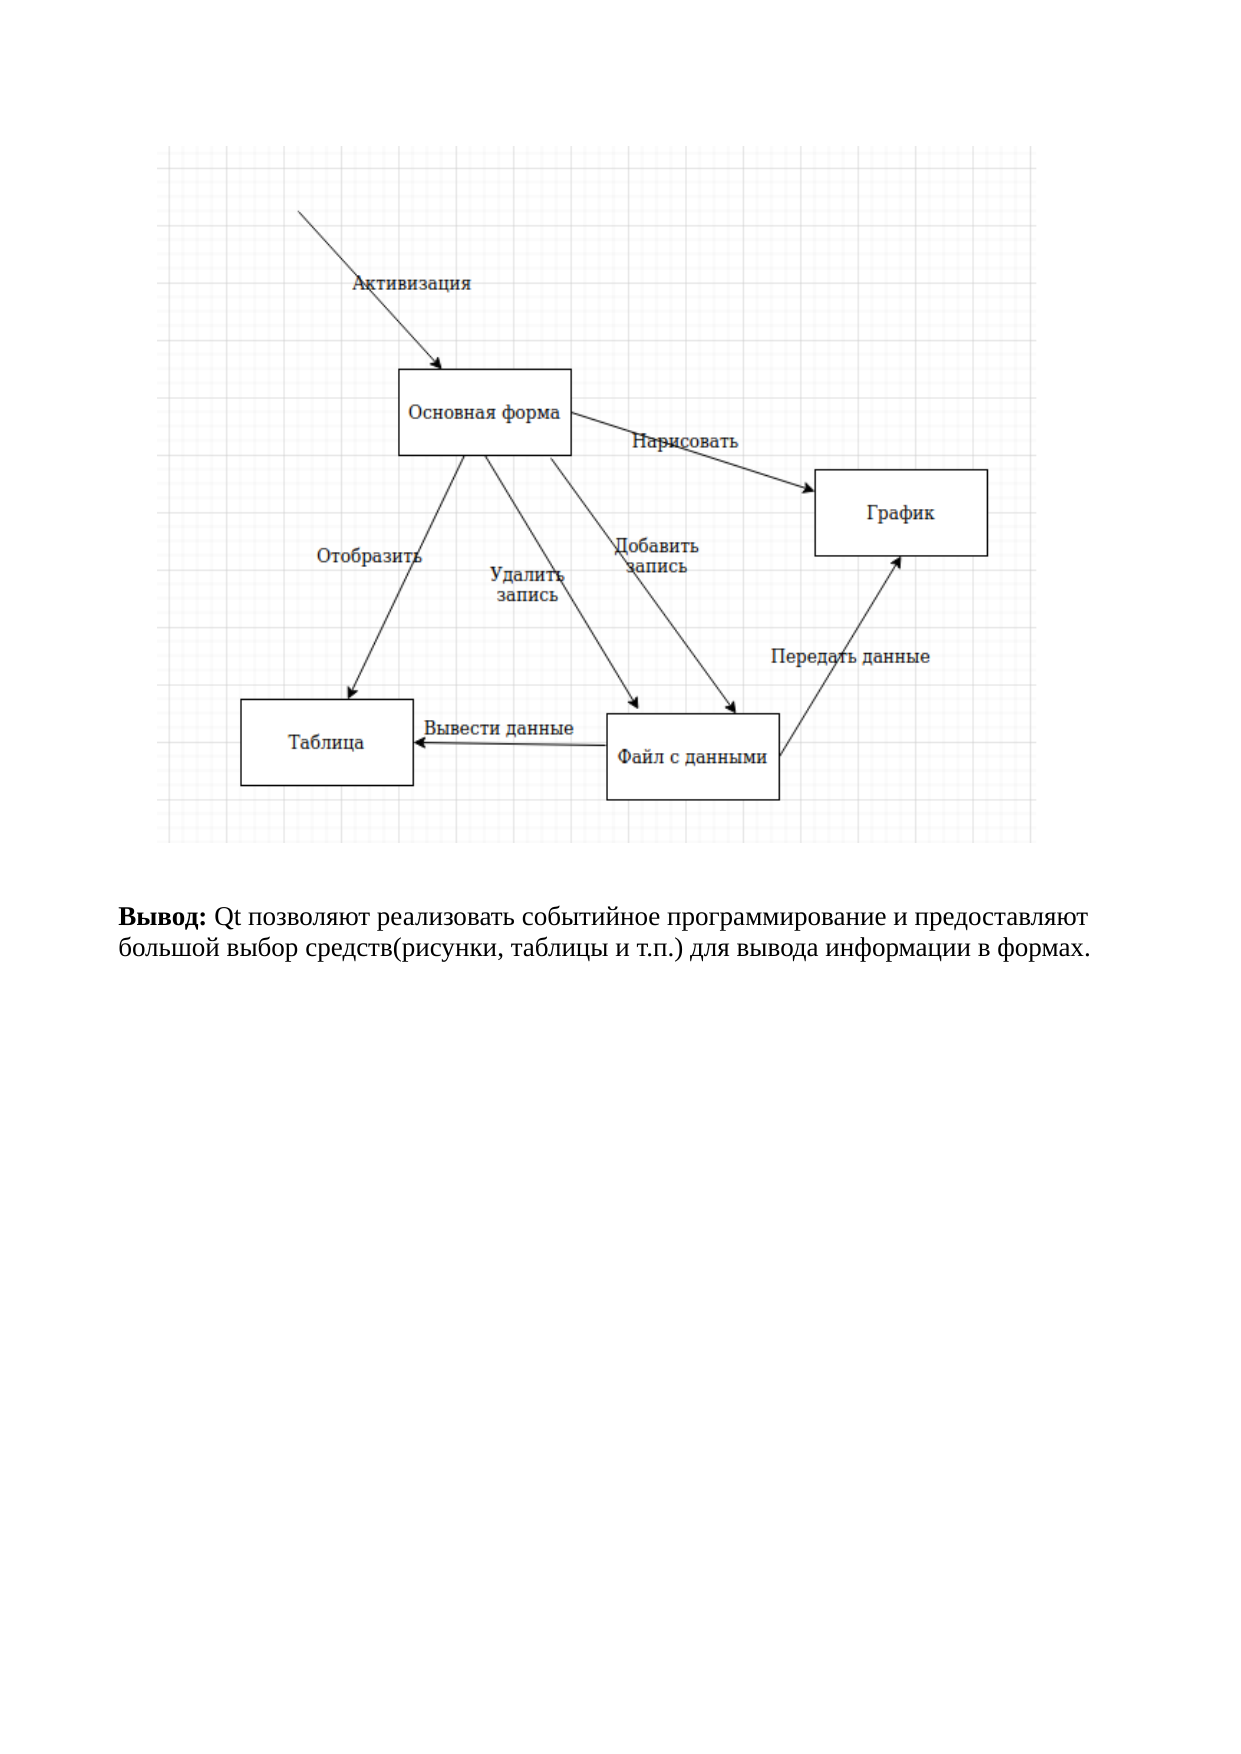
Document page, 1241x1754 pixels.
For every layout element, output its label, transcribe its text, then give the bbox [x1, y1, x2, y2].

text Вывод: Qt позволяют реализовать событийное программирование и предоставляют большой выбор средств(рисунки, таблицы и т.п.) для вывода информации в формах. [118, 900, 1122, 962]
picture [279, 146, 846, 843]
